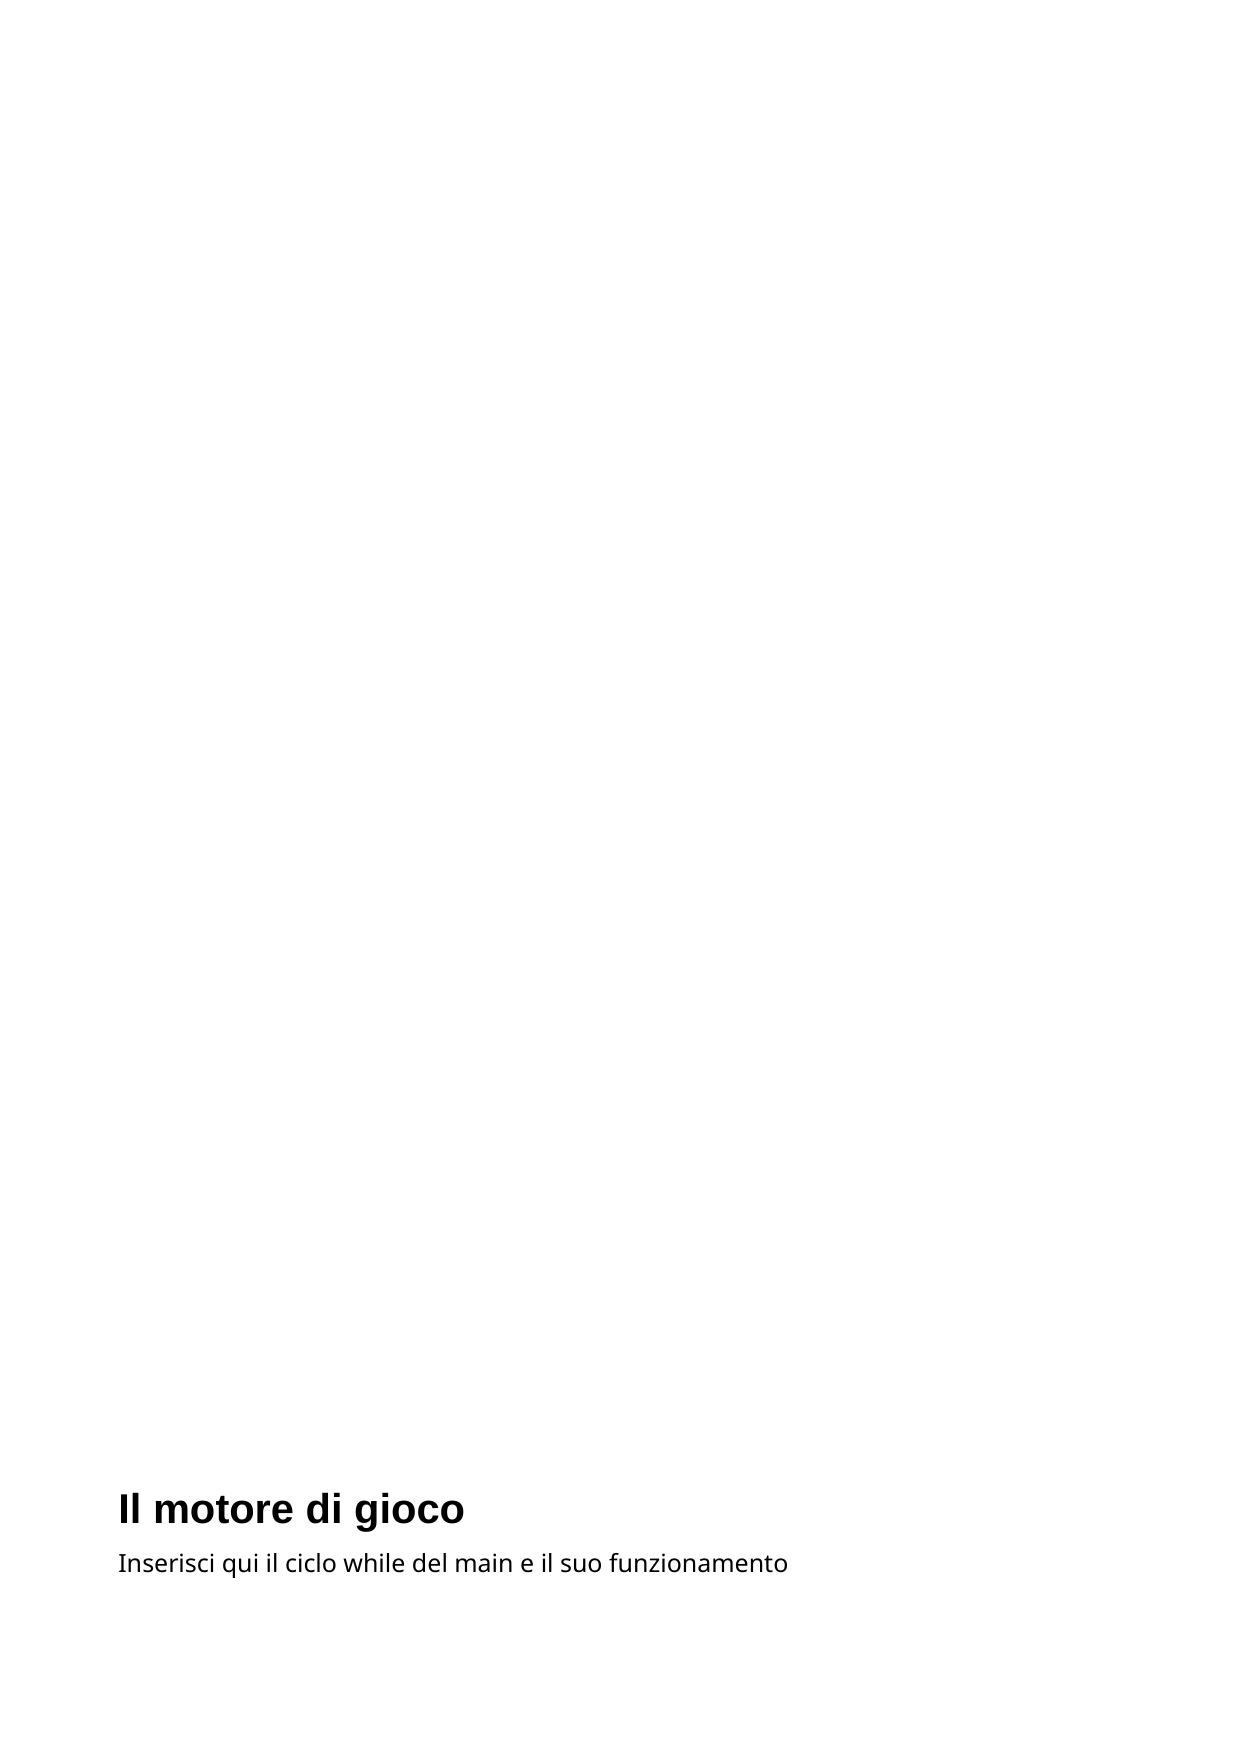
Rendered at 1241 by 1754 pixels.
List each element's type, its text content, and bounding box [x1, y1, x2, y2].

subtitle Il motore di gioco [118, 1485, 1122, 1533]
text Inserisci qui il ciclo while del main e il suo funzionamento [118, 1545, 1122, 1579]
